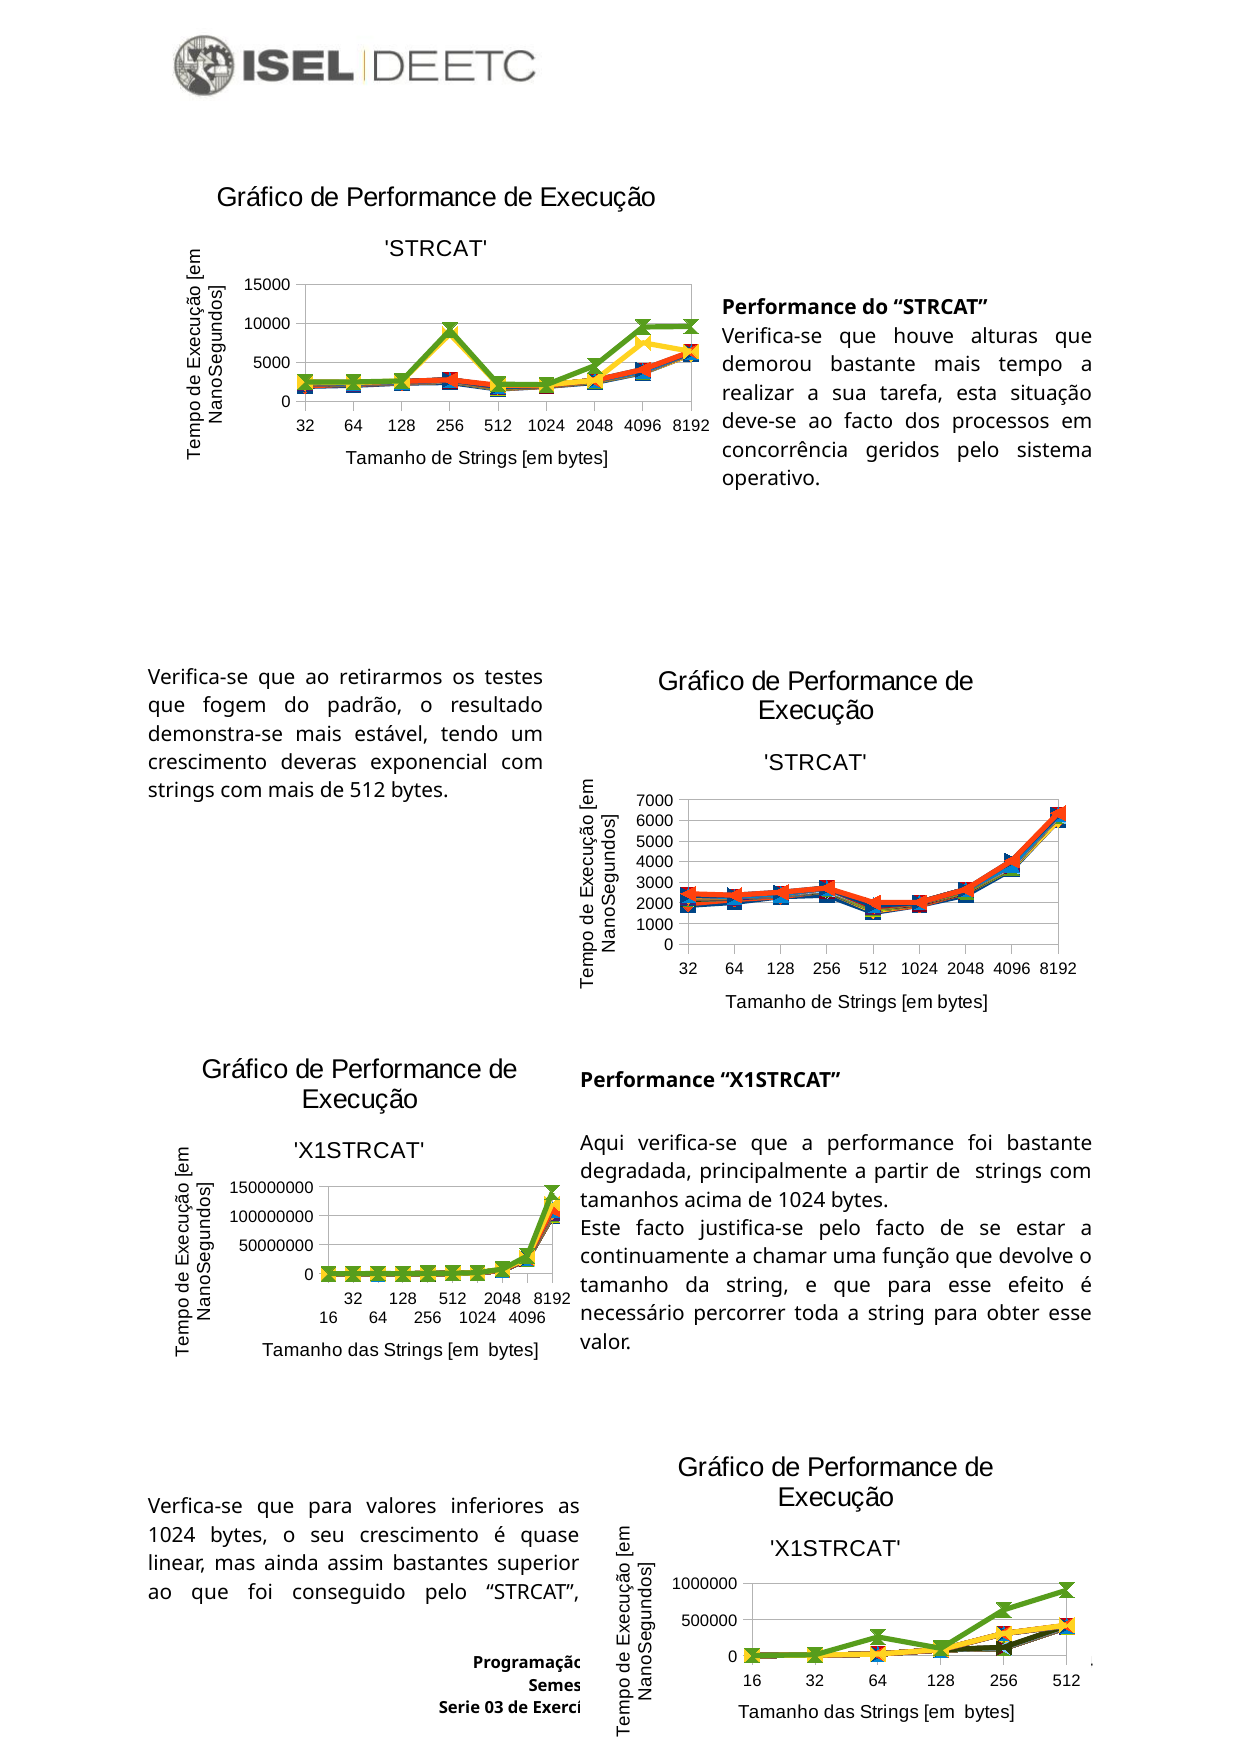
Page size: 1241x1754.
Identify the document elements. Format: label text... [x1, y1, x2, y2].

text Performance do “STRCAT” [722, 292, 1093, 321]
text Verfica-se que para valores inferiores as 1024 bytes, o seu crescimento é quase linear, mas ainda assim bastantes superior ao que foi conseguido pelo “STRCAT”, [148, 1492, 580, 1605]
text Verifica-se que ao retirarmos os testes que fogem do padrão, o resultado demonstra-se mais estável, tendo um crescimento deveras exponencial com strings com mais de 512 bytes. [148, 662, 543, 804]
picture [164, 20, 566, 121]
text Aqui verifica-se que a performance foi bastante degradada, principalmente a partir de strings com tamanhos acima de 1024 bytes. [580, 1128, 1093, 1213]
text Performance “X1STRCAT” [580, 1008, 1093, 1094]
text [148, 1008, 543, 1031]
text Este facto justifica-se pelo facto de se estar a continuamente a chamar uma função que devolve o tamanho da string, e que para esse efeito é necessário percorrer toda a string para obter esse valor. [580, 1213, 1093, 1355]
text Verifica-se que houve alturas que demorou bastante mais tempo a realizar a sua tarefa, esta situação deve-se ao facto dos processos em concorrência geridos pelo sistema operativo. [722, 321, 1093, 492]
